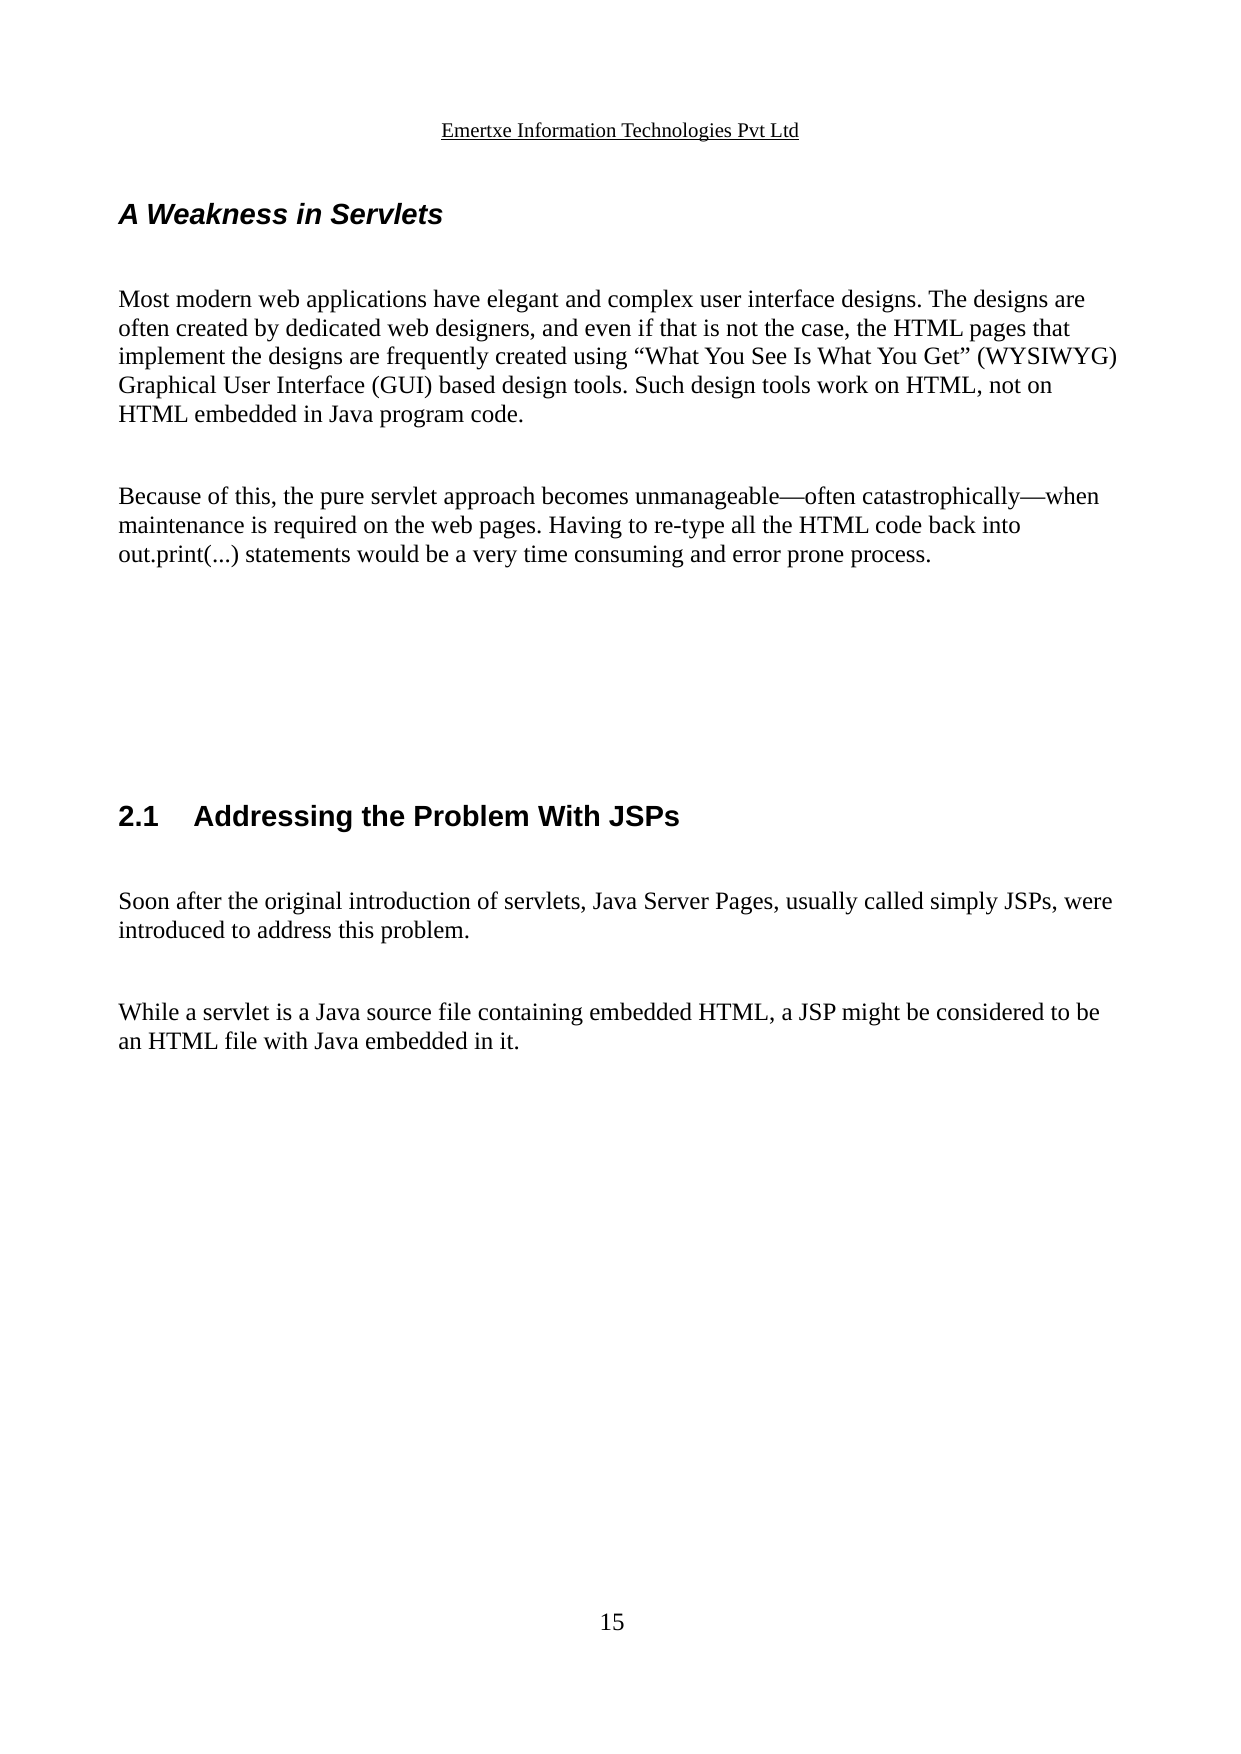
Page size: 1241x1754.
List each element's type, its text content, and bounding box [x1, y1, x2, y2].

text Soon after the original introduction of servlets, Java Server Pages, usually called simply JSPs, were introduced to address this problem. [118, 886, 1122, 944]
subtitle A Weakness in Servlets [118, 197, 1122, 230]
text While a servlet is a Java source file containing embedded HTML, a JSP might be considered to be an HTML file with Java embedded in it. [118, 997, 1122, 1055]
text Most modern web applications have elegant and complex user interface designs. The designs are often created by dedicated web designers, and even if that is not the case, the HTML pages that implement the designs are frequently created using “What You See Is What You Get” (WYSIWYG) Graphical User Interface (GUI) based design tools. Such design tools work on HTML, not on HTML embedded in Java program code. [118, 284, 1122, 428]
text Because of this, the pure servlet approach becomes unmanageable—often catastrophically—when maintenance is required on the web pages. Having to re-type all the HTML code back into out.print(...) statements would be a very time consuming and error prone process. [118, 481, 1122, 568]
subtitle Addressing the Problem With JSPs [118, 799, 1122, 832]
